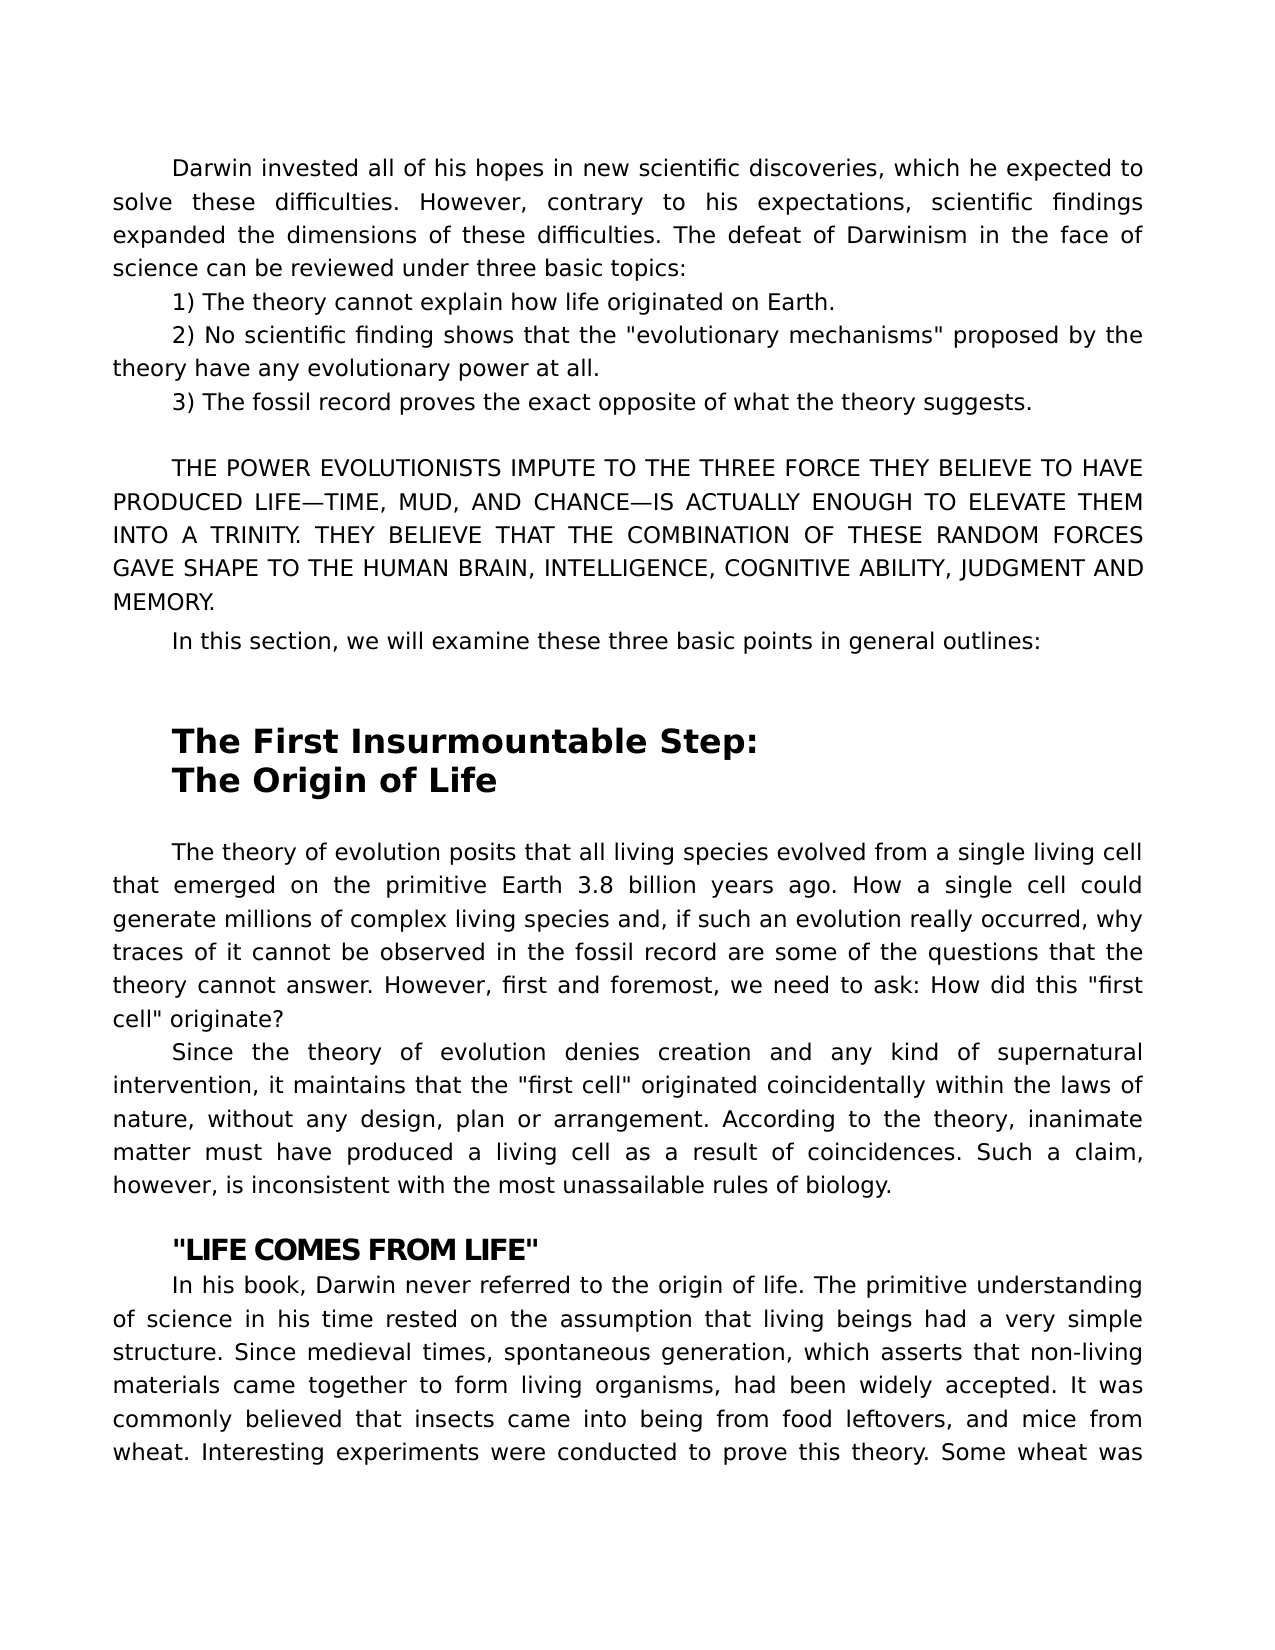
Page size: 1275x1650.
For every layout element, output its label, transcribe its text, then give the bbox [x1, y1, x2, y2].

text 2) No scientific finding shows that the "evolutionary mechanisms" proposed by the theory have any evolutionary power at all. [112, 317, 1145, 383]
text The power evolutionists impute to the three force they believe to have produced life—time, mud, and chance—is actually enough to elevate them into a trinity. They believe that the combination of these random forces gave shape to the human brain, intelligence, cognitive ability, judgment and memory. [112, 450, 1145, 617]
text In his book, Darwin never referred to the origin of life. The primitive understanding of science in his time rested on the assumption that living beings had a very simple structure. Since medieval times, spontaneous generation, which asserts that non-living materials came together to form living organisms, had been widely accepted. It was commonly believed that insects came into being from food leftovers, and mice from wheat. Interesting experiments were conducted to prove this theory. Some wheat was [112, 1267, 1145, 1467]
text In this section, we will examine these three basic points in general outlines: [112, 623, 1145, 656]
text 3) The fossil record proves the exact opposite of what the theory suggests. [112, 383, 1145, 417]
text The theory of evolution posits that all living species evolved from a single living cell that emerged on the primitive Earth 3.8 billion years ago. How a single cell could generate millions of complex living species and, if such an evolution really occurred, why traces of it cannot be observed in the fossil record are some of the questions that the theory cannot answer. However, first and foremost, we need to ask: How did this "first cell" originate? [112, 834, 1145, 1034]
text Darwin invested all of his hopes in new scientific discoveries, which he expected to solve these difficulties. However, contrary to his expectations, scientific findings expanded the dimensions of these difficulties. The defeat of Darwinism in the face of science can be reviewed under three basic topics: [112, 150, 1145, 283]
text The First Insurmountable Step: [112, 723, 1145, 762]
text Since the theory of evolution denies creation and any kind of supernatural intervention, it maintains that the "first cell" originated coincidentally within the laws of nature, without any design, plan or arrangement. According to the theory, inanimate matter must have produced a living cell as a result of coincidences. Such a claim, however, is inconsistent with the most unassailable rules of biology. [112, 1034, 1145, 1201]
subtitle "Life Comes from Life" [112, 1234, 1145, 1267]
text The Origin of Life [112, 762, 1145, 801]
text 1) The theory cannot explain how life originated on Earth. [112, 283, 1145, 317]
